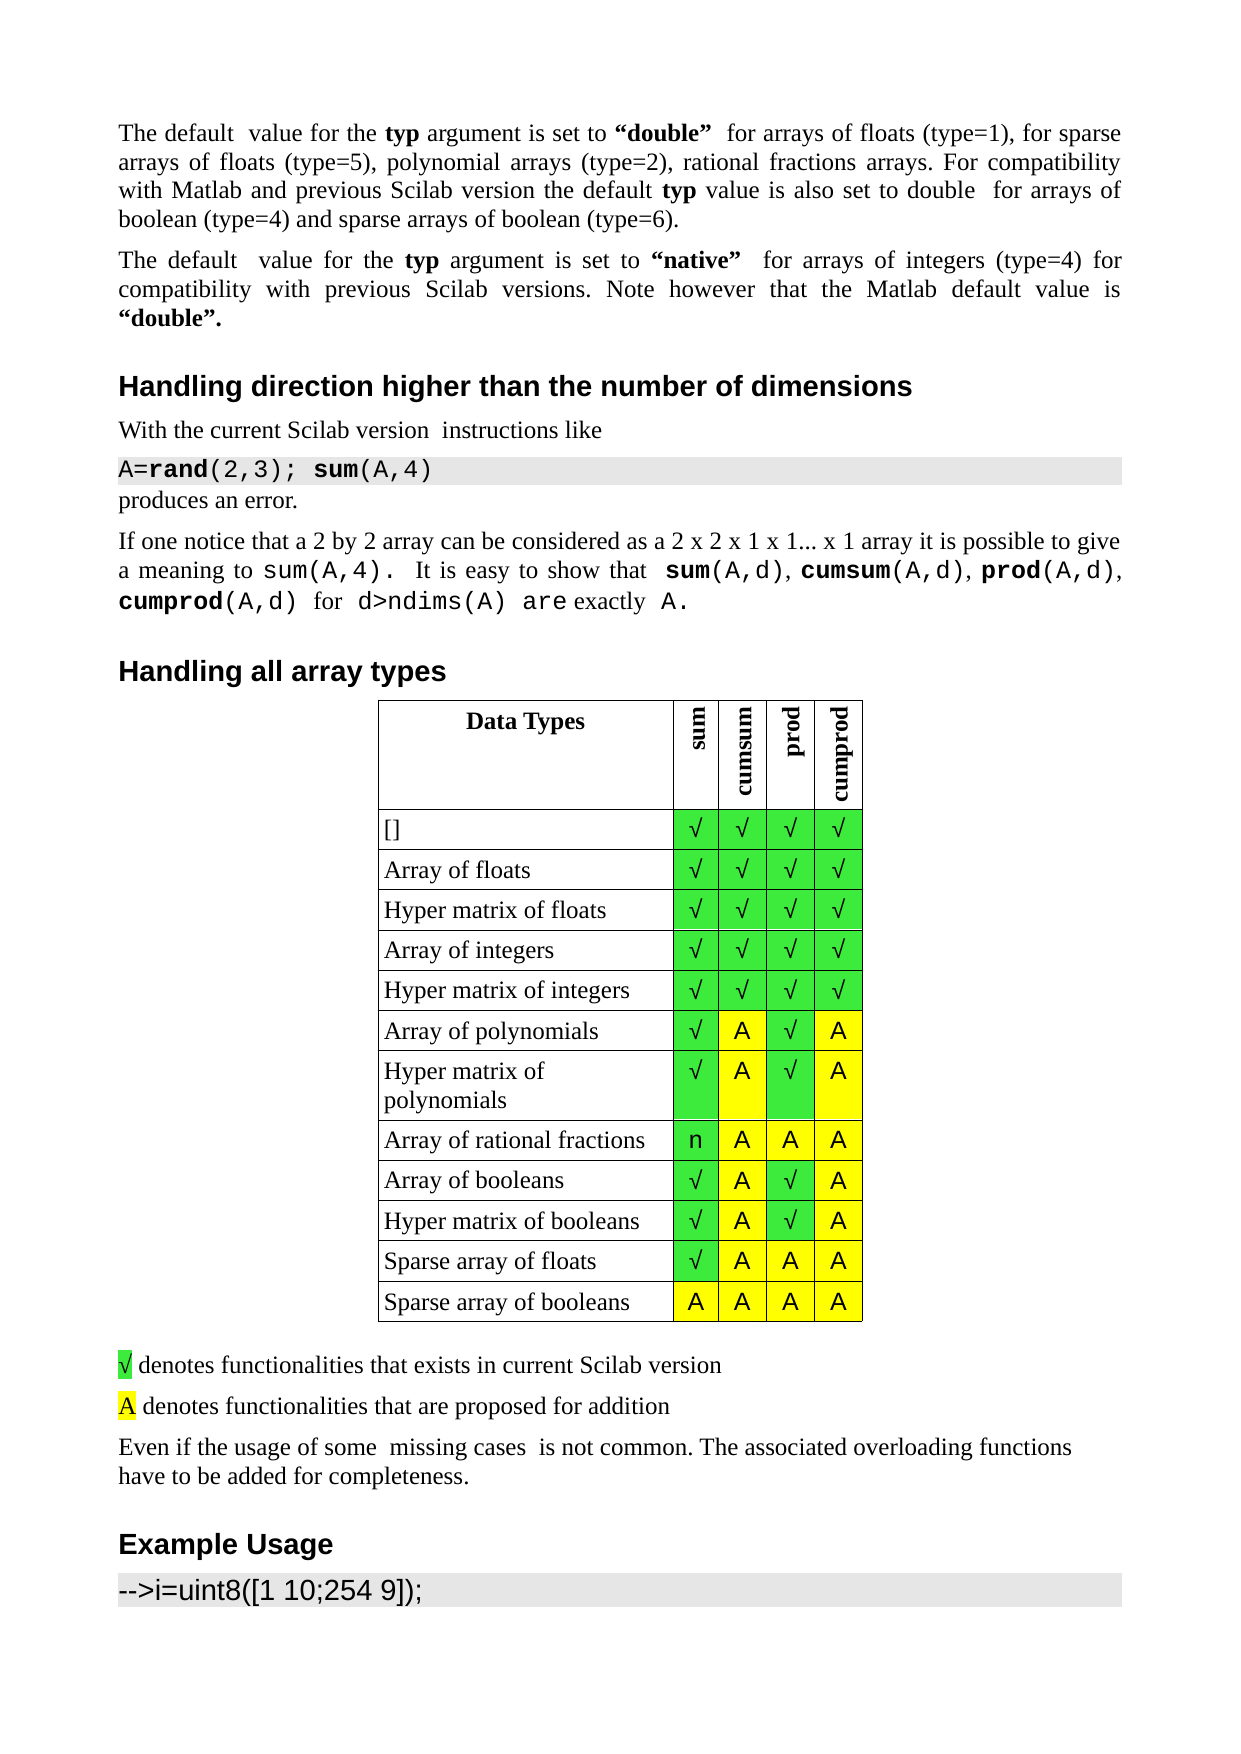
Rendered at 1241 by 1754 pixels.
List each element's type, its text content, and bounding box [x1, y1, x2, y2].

table_cell √ [674, 1051, 718, 1119]
table_cell √ [719, 931, 766, 970]
table_cell Sparse array of floats [379, 1241, 673, 1281]
text A denotes functionalities that are proposed for addition [118, 1391, 1122, 1420]
table_cell √ [767, 810, 814, 849]
table_cell √ [719, 890, 766, 929]
subtitle Handling direction higher than the number of dimensions [118, 369, 1122, 403]
table_cell A [719, 1011, 766, 1050]
table_cell A [767, 1241, 814, 1281]
table_cell √ [815, 850, 862, 889]
table_cell Array of floats [379, 850, 673, 889]
text A=rand(2,3); sum(A,4) [118, 457, 1122, 485]
table_cell √ [719, 810, 766, 849]
text Even if the usage of some missing cases is not common. The associated overloading functions have to be added for completeness. [118, 1432, 1122, 1490]
table_cell A [719, 1161, 766, 1200]
table_cell A [815, 1282, 862, 1321]
table_header Data Types [379, 701, 673, 808]
subtitle Example Usage [118, 1527, 1122, 1561]
table_cell n [674, 1121, 718, 1160]
table_cell √ [767, 931, 814, 970]
table_cell A [815, 1201, 862, 1240]
table_cell Hyper matrix of integers [379, 971, 673, 1010]
table_cell A [815, 1051, 862, 1119]
table_cell Hyper matrix of polynomials [379, 1051, 673, 1119]
table_cell √ [674, 1241, 718, 1281]
table_cell √ [815, 971, 862, 1010]
table_cell A [719, 1051, 766, 1119]
table_cell A [719, 1241, 766, 1281]
table_cell √ [767, 1201, 814, 1240]
table_cell Hyper matrix of booleans [379, 1201, 673, 1240]
table_cell √ [674, 1161, 718, 1200]
text produces an error. [118, 485, 1122, 514]
text If one notice that a 2 by 2 array can be considered as a 2 x 2 x 1 x 1... x 1 array it is possible to give a meaning to sum(A,4). It is easy to show that sum(A,d), cumsum(A,d), prod(A,d), cumprod(A,d) for d>ndims(A) are exactly A. [118, 526, 1122, 617]
table_cell A [767, 1282, 814, 1321]
subtitle Handling all array types [118, 654, 1122, 688]
table_cell √ [767, 1051, 814, 1119]
table_cell A [767, 1121, 814, 1160]
table_cell √ [674, 971, 718, 1010]
table_cell √ [767, 971, 814, 1010]
table_cell √ [767, 1161, 814, 1200]
table_cell Array of rational fractions [379, 1121, 673, 1160]
table_cell Array of booleans [379, 1161, 673, 1200]
table_cell √ [674, 931, 718, 970]
table_cell √ [719, 850, 766, 889]
table_cell √ [674, 850, 718, 889]
table_cell √ [719, 971, 766, 1010]
table_header prod [767, 701, 814, 808]
table_cell √ [674, 1201, 718, 1240]
table_cell A [719, 1121, 766, 1160]
table_cell √ [674, 1011, 718, 1050]
table_cell Hyper matrix of floats [379, 890, 673, 929]
table_cell Array of integers [379, 931, 673, 970]
table_cell A [815, 1121, 862, 1160]
table_cell A [719, 1201, 766, 1240]
table_cell A [815, 1011, 862, 1050]
table_header cumprod [815, 701, 862, 808]
text With the current Scilab version instructions like [118, 415, 1122, 444]
table_cell Sparse array of booleans [379, 1282, 673, 1321]
table_cell √ [767, 850, 814, 889]
table_cell √ [815, 890, 862, 929]
text √ denotes functionalities that exists in current Scilab version [118, 1350, 1122, 1379]
table_cell √ [767, 890, 814, 929]
table_header sum [674, 701, 718, 808]
table_cell √ [767, 1011, 814, 1050]
text The default value for the typ argument is set to “double” for arrays of floats (type=1), for sparse arrays of floats (type=5), polynomial arrays (type=2), rational fractions arrays. For compatibility with Matlab and previous Scilab version the default typ value is also set to double for arrays of boolean (type=4) and sparse arrays of boolean (type=6). [118, 118, 1122, 233]
table_cell [] [379, 810, 673, 849]
table_cell A [674, 1282, 718, 1321]
table_cell A [815, 1161, 862, 1200]
table_cell A [815, 1241, 862, 1281]
table_cell Array of polynomials [379, 1011, 673, 1050]
table_cell √ [674, 810, 718, 849]
table_header cumsum [719, 701, 766, 808]
table_cell A [719, 1282, 766, 1321]
table_cell √ [674, 890, 718, 929]
text The default value for the typ argument is set to “native” for arrays of integers (type=4) for compatibility with previous Scilab versions. Note however that the Matlab default value is “double”. [118, 246, 1122, 332]
text -->i=uint8([1 10;254 9]); [118, 1573, 1122, 1607]
table_cell √ [815, 931, 862, 970]
table_cell √ [815, 810, 862, 849]
